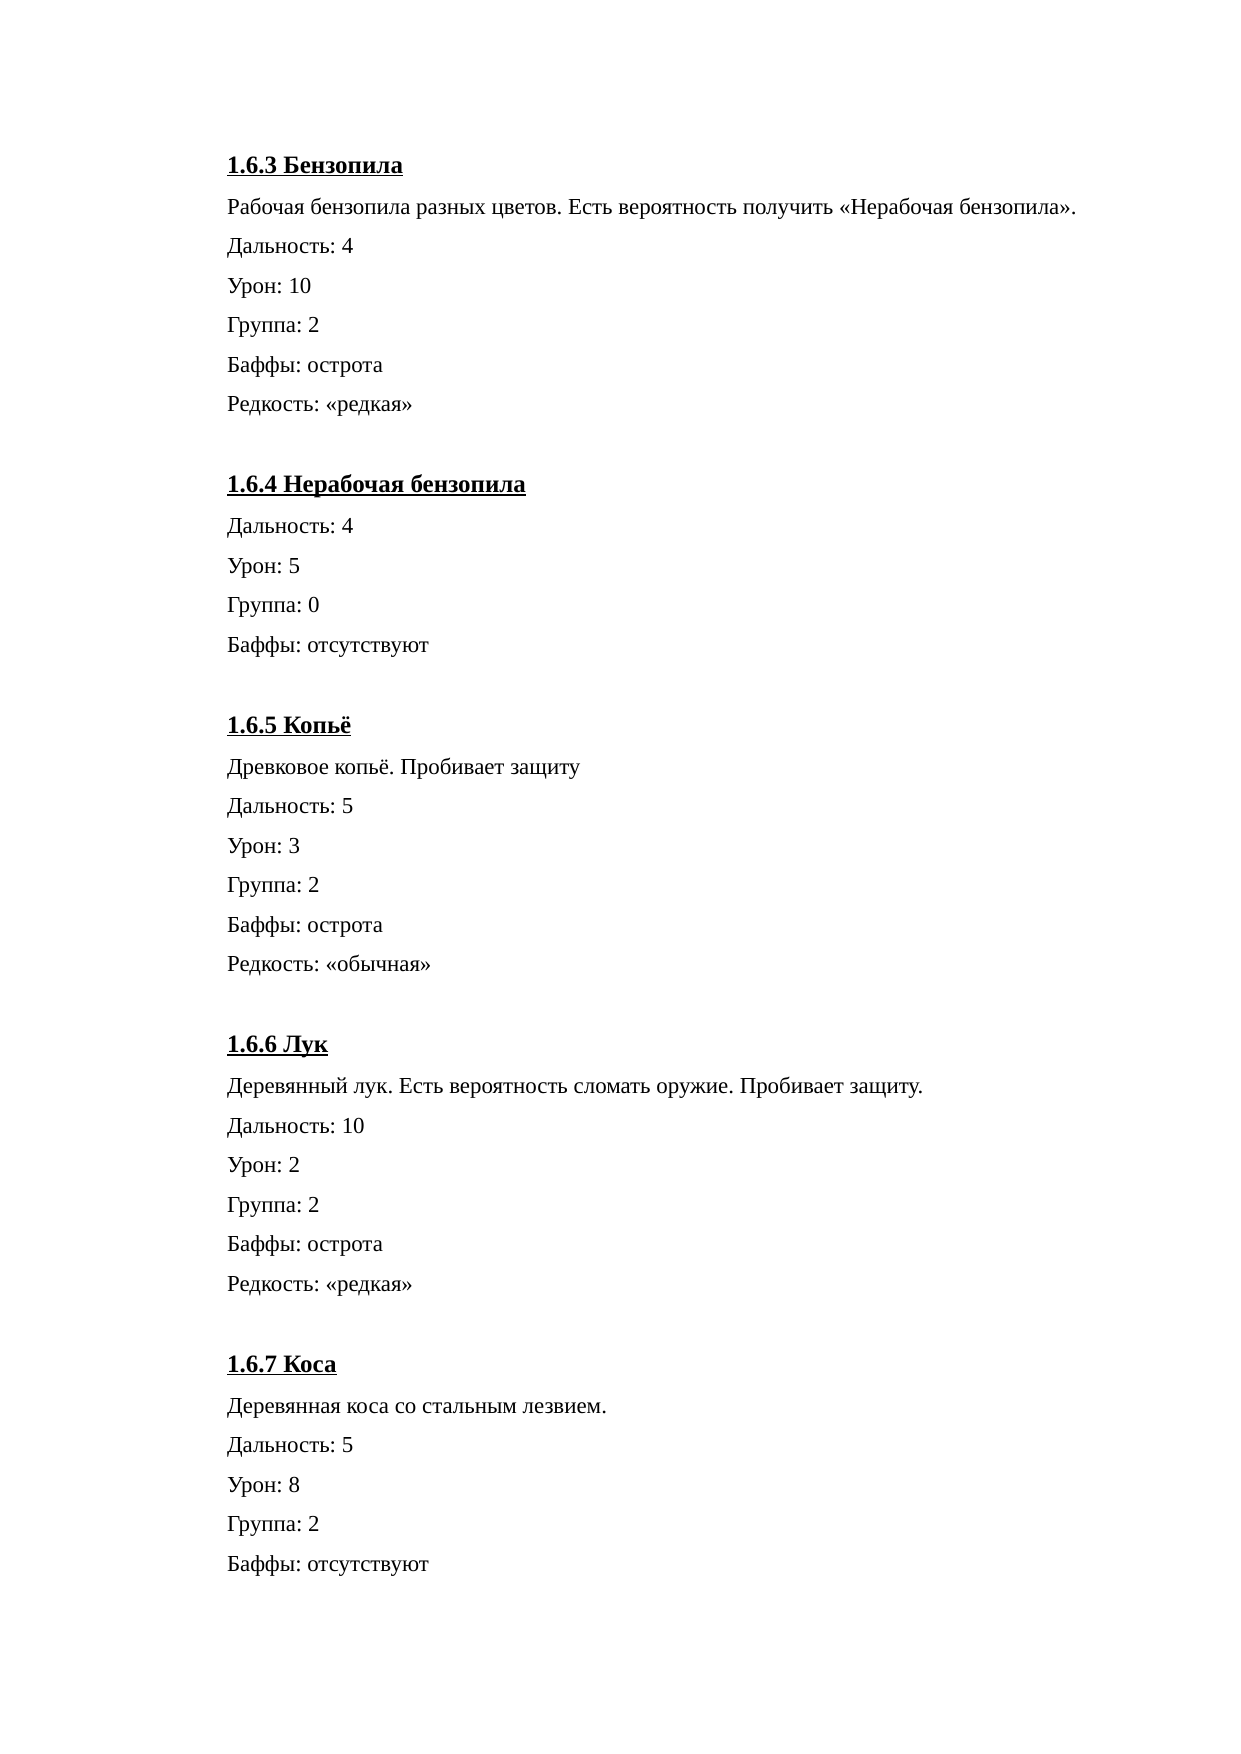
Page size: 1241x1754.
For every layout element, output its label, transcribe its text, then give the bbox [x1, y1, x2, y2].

text Группа: 2 [150, 1511, 1090, 1537]
text Дальность: 5 [150, 793, 1090, 819]
text 1.6.5 Копьё [150, 710, 1090, 739]
text Урон: 8 [150, 1471, 1090, 1497]
text Редкость: «редкая» [150, 391, 1090, 417]
text Редкость: «редкая» [150, 1270, 1090, 1296]
text 1.6.6 Лук [150, 1029, 1090, 1058]
text 1.6.4 Нерабочая бензопила [150, 469, 1090, 498]
text Рабочая бензопила разных цветов. Есть вероятность получить «Нерабочая бензопила». [150, 193, 1090, 219]
text Редкость: «обычная» [150, 951, 1090, 977]
text Дальность: 5 [150, 1432, 1090, 1458]
text Дальность: 4 [150, 513, 1090, 539]
text Баффы: острота [150, 911, 1090, 937]
text Урон: 3 [150, 832, 1090, 858]
text Группа: 2 [150, 312, 1090, 338]
text Группа: 0 [150, 592, 1090, 618]
text 1.6.7 Коса [150, 1349, 1090, 1378]
text Урон: 2 [150, 1152, 1090, 1178]
text Баффы: отсутствуют [150, 631, 1090, 657]
text Урон: 10 [150, 272, 1090, 298]
text Деревянный лук. Есть вероятность сломать оружие. Пробивает защиту. [150, 1073, 1090, 1099]
text Урон: 5 [150, 552, 1090, 578]
text Деревянная коса со стальным лезвием. [150, 1392, 1090, 1418]
text Группа: 2 [150, 1191, 1090, 1217]
text Баффы: острота [150, 351, 1090, 377]
text Древковое копьё. Пробивает защиту [150, 753, 1090, 779]
text 1.6.3 Бензопила [150, 150, 1090, 179]
text Баффы: отсутствуют [150, 1550, 1090, 1576]
text Баффы: острота [150, 1231, 1090, 1257]
text Дальность: 4 [150, 233, 1090, 259]
text Группа: 2 [150, 872, 1090, 898]
text Дальность: 10 [150, 1112, 1090, 1138]
